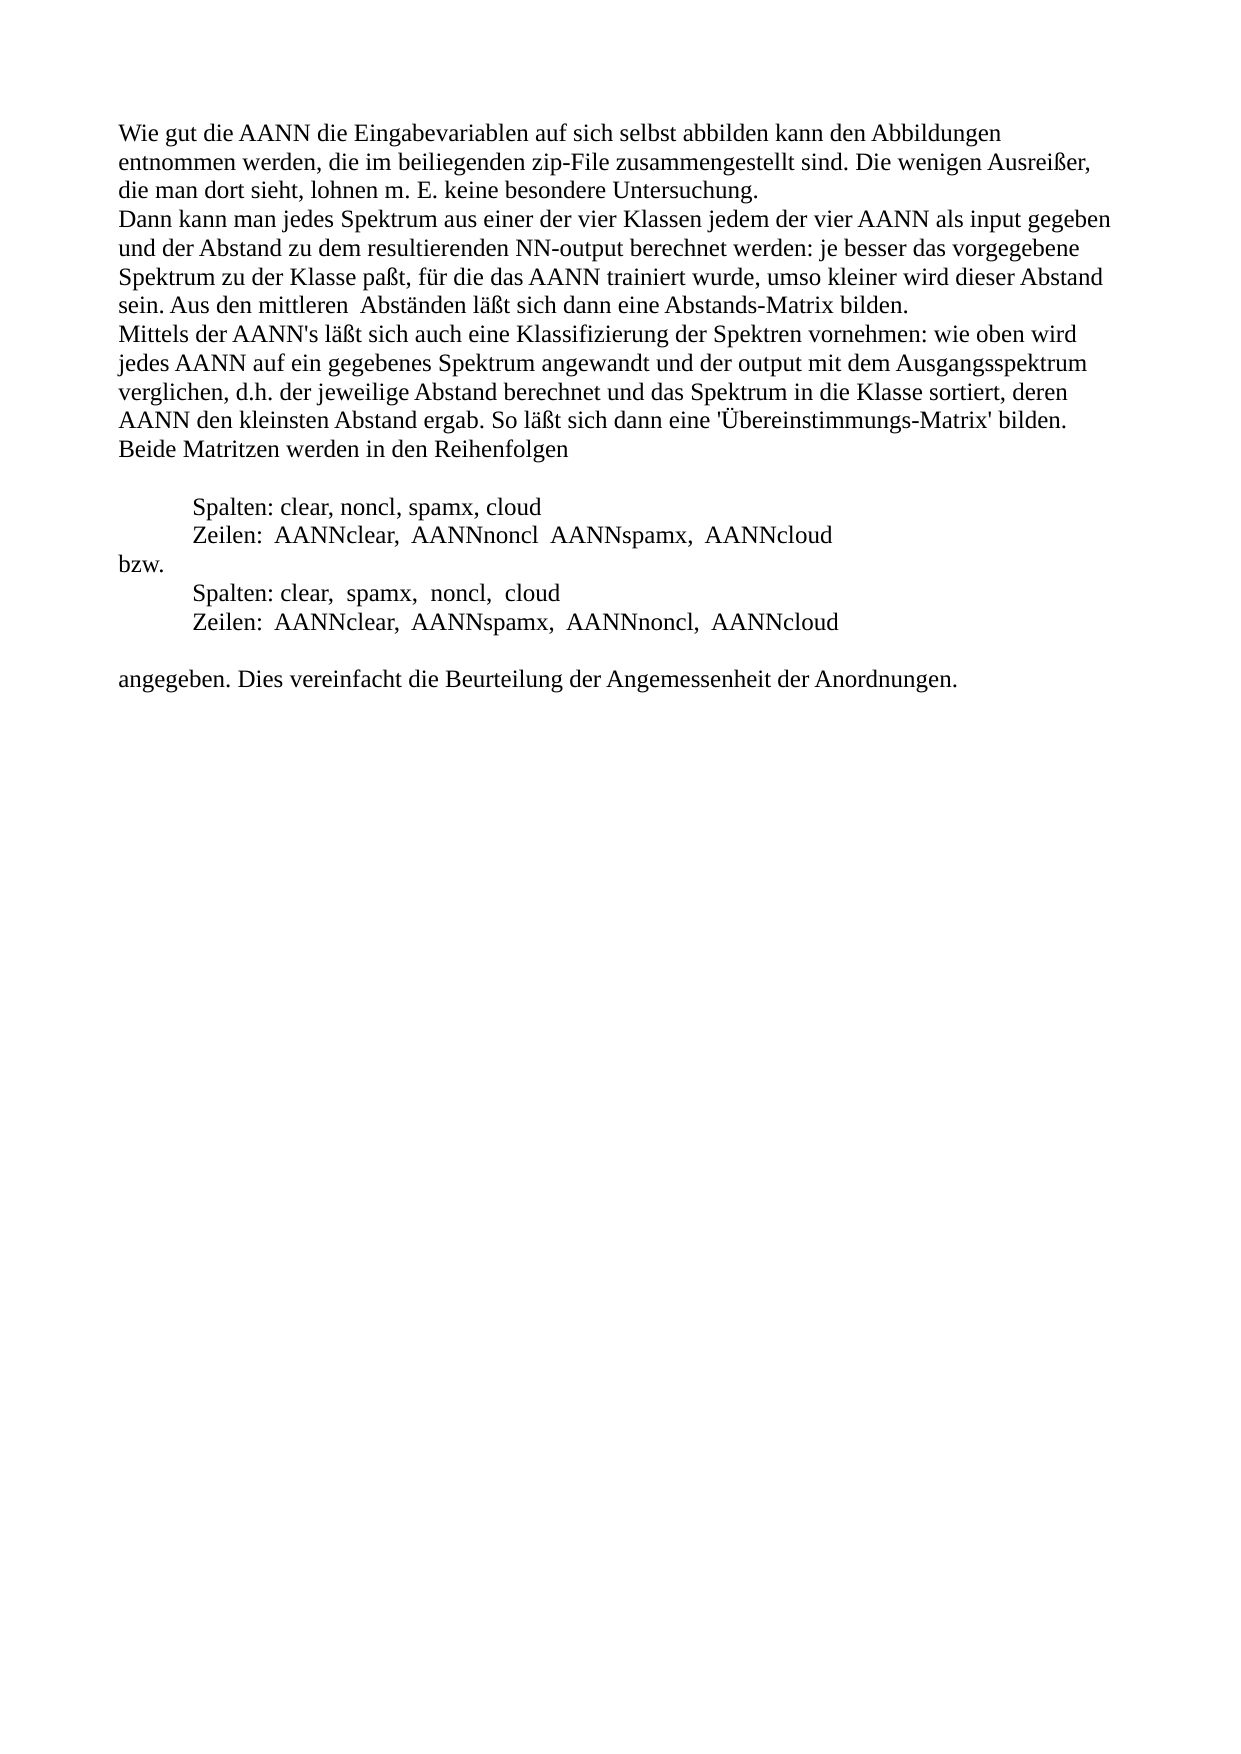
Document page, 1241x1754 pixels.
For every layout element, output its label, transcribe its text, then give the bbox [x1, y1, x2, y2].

text Spalten: clear, noncl, spamx, cloud [118, 492, 1122, 521]
text Dann kann man jedes Spektrum aus einer der vier Klassen jedem der vier AANN als input gegeben und der Abstand zu dem resultierenden NN-output berechnet werden: je besser das vorgegebene Spektrum zu der Klasse paßt, für die das AANN trainiert wurde, umso kleiner wird dieser Abstand sein. Aus den mittleren Abständen läßt sich dann eine Abstands-Matrix bilden. [118, 204, 1122, 319]
text Wie gut die AANN die Eingabevariablen auf sich selbst abbilden kann den Abbildungen entnommen werden, die im beiliegenden zip-File zusammengestellt sind. Die wenigen Ausreißer, die man dort sieht, lohnen m. E. keine besondere Untersuchung. [118, 118, 1122, 204]
text bzw. [118, 549, 1122, 578]
text Beide Matritzen werden in den Reihenfolgen [118, 434, 1122, 463]
text Mittels der AANN's läßt sich auch eine Klassifizierung der Spektren vornehmen: wie oben wird jedes AANN auf ein gegebenes Spektrum angewandt und der output mit dem Ausgangsspektrum verglichen, d.h. der jeweilige Abstand berechnet und das Spektrum in die Klasse sortiert, deren AANN den kleinsten Abstand ergab. So läßt sich dann eine 'Übereinstimmungs-Matrix' bilden. [118, 319, 1122, 434]
text Zeilen: AANNclear, AANNspamx, AANNnoncl, AANNcloud [118, 607, 1122, 636]
text Zeilen: AANNclear, AANNnoncl AANNspamx, AANNcloud [118, 521, 1122, 549]
text Spalten: clear, spamx, noncl, cloud [118, 578, 1122, 607]
text angegeben. Dies vereinfacht die Beurteilung der Angemessenheit der Anordnungen. [118, 664, 1122, 693]
